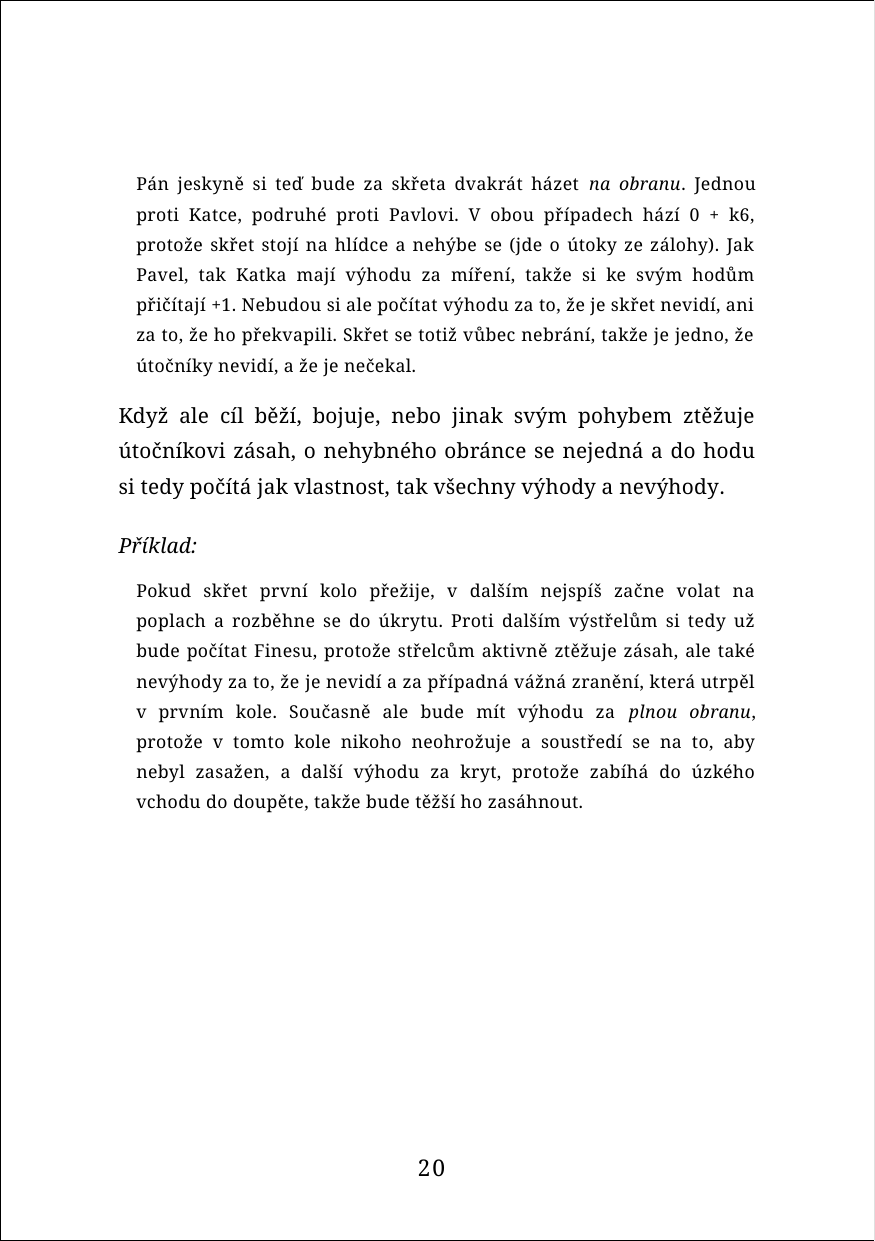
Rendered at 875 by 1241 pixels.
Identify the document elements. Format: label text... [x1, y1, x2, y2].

text Pokud skřet první kolo přežije, v dalším nejspíš začne volat na poplach a rozběhne se do úkrytu. Proti dalším výstřelům si tedy už bude počítat Finesu, protože střelcům aktivně ztěžuje zásah, ale také nevýhody za to, že je nevidí a za případná vážná zranění, která utrpěl v prvním kole. Současně ale bude mít výhodu za plnou obranu, protože v tomto kole nikoho neohrožuje a soustředí se na to, aby nebyl zasažen, a další výhodu za kryt, protože zabíhá do úzkého vchodu do doupěte, takže bude těžší ho zasáhnout. [136, 578, 756, 814]
text Když ale cíl běží, bojuje, nebo jinak svým pohybem ztěžuje útočníkovi zásah, o nehybného obránce se nejedná a do hodu si tedy počítá jak vlastnost, tak všechny výhody a nevýhody. [118, 401, 756, 500]
text Pán jeskyně si teď bude za skřeta dvakrát házet na obranu. Jednou proti Katce, podruhé proti Pavlovi. V obou případech hází 0 + k6, protože skřet stojí na hlídce a nehýbe se (jde o útoky ze zálohy). Jak Pavel, tak Katka mají výhodu za míření, takže si ke svým hodům přičítají +1. Nebudou si ale počítat výhodu za to, že je skřet nevidí, ani za to, že ho překvapili. Skřet se totiž vůbec nebrání, takže je jedno, že útočníky nevidí, a že je nečekal. [136, 172, 756, 377]
text Příklad: [118, 531, 756, 559]
